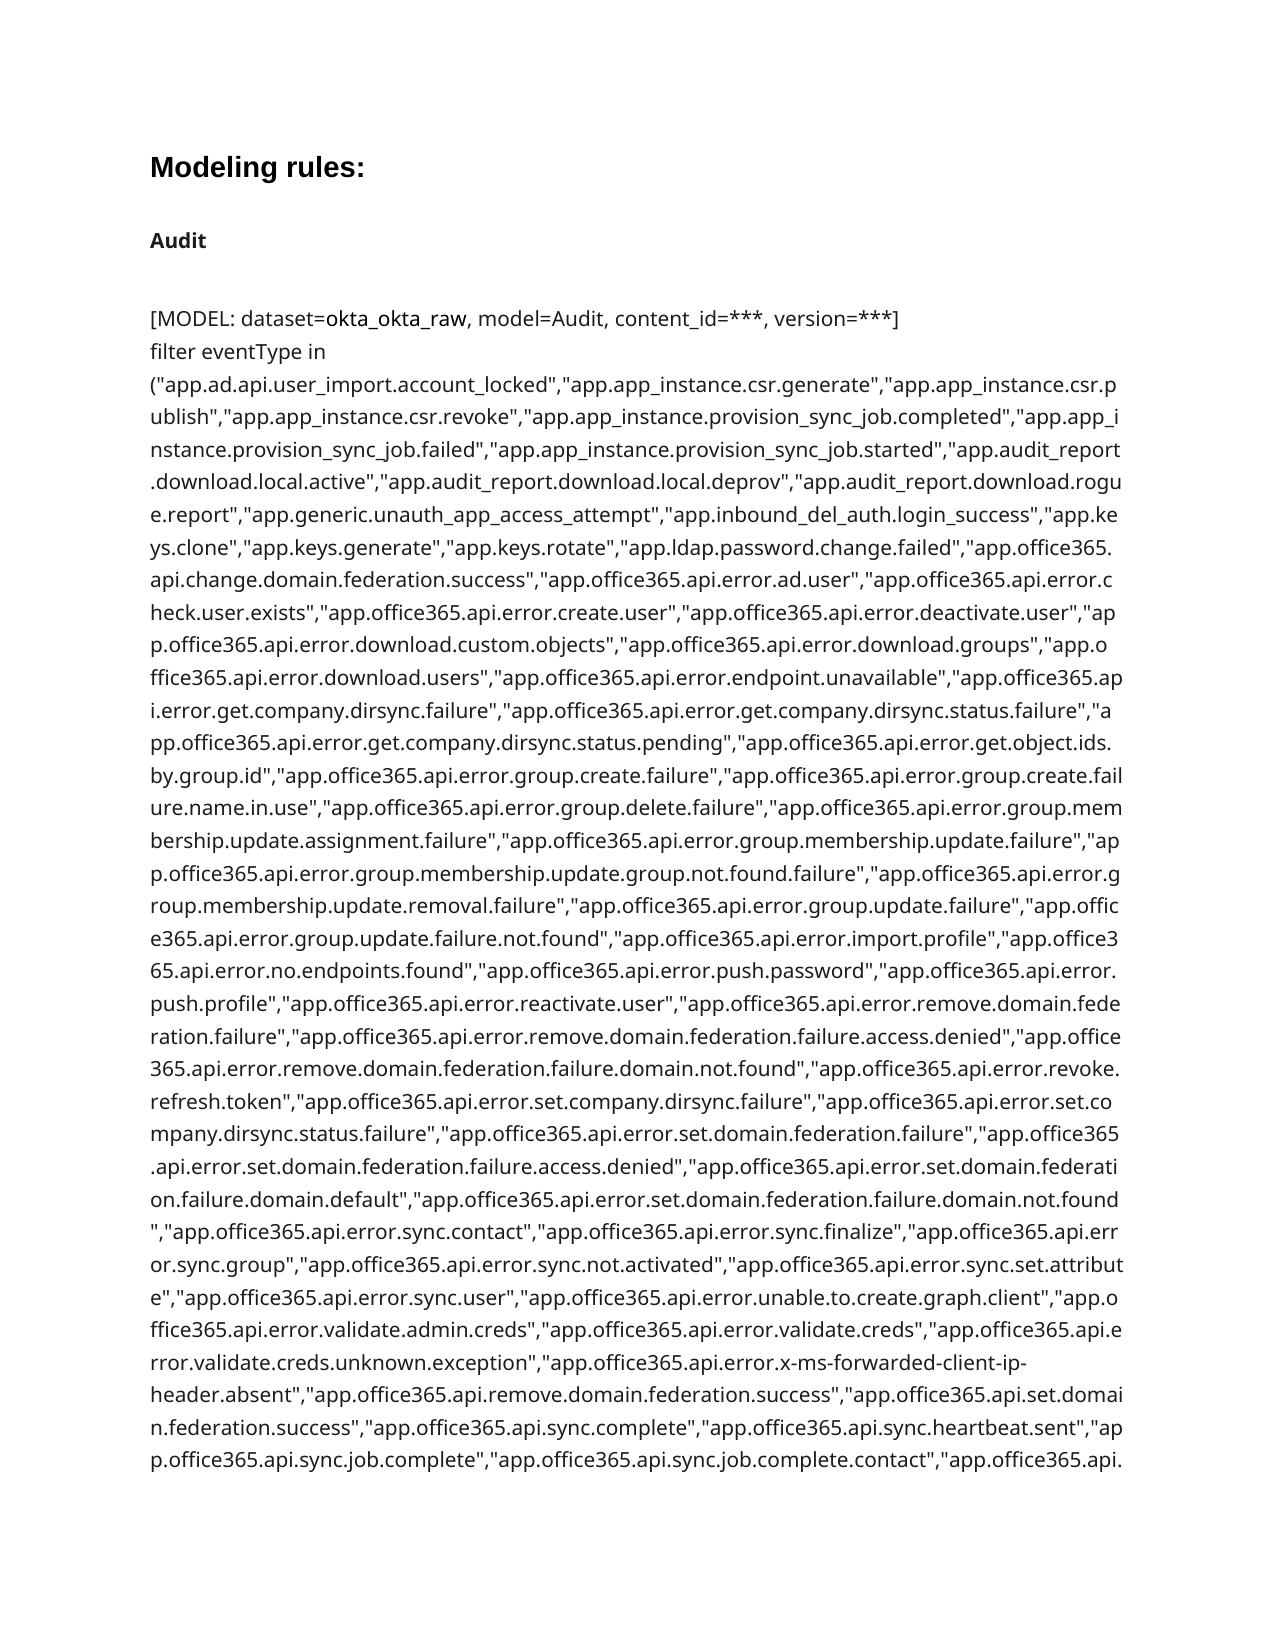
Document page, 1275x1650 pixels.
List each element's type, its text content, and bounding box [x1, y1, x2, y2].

text Modeling rules: Audit [MODEL: dataset=okta_okta_raw, model=Audit, content_id=***, version=***] filter eventType in ("app.ad.api.user_import.account_locked","app.app_instance.csr.generate","app.app_instance.csr.publish","app.app_instance.csr.revoke","app.app_instance.provision_sync_job.completed","app.app_instance.provision_sync_job.failed","app.app_instance.provision_sync_job.started","app.audit_report.download.local.active","app.audit_report.download.local.deprov","app.audit_report.download.rogue.report","app.generic.unauth_app_access_attempt","app.inbound_del_auth.login_success","app.keys.clone","app.keys.generate","app.keys.rotate","app.ldap.password.change.failed","app.office365.api.change.domain.federation.success","app.office365.api.error.ad.user","app.office365.api.error.check.user.exists","app.office365.api.error.create.user","app.office365.api.error.deactivate.user","app.office365.api.error.download.custom.objects","app.office365.api.error.download.groups","app.office365.api.error.download.users","app.office365.api.error.endpoint.unavailable","app.office365.api.error.get.company.dirsync.failure","app.office365.api.error.get.company.dirsync.status.failure","app.office365.api.error.get.company.dirsync.status.pending","app.office365.api.error.get.object.ids.by.group.id","app.office365.api.error.group.create.failure","app.office365.api.error.group.create.failure.name.in.use","app.office365.api.error.group.delete.failure","app.office365.api.error.group.membership.update.assignment.failure","app.office365.api.error.group.membership.update.failure","app.office365.api.error.group.membership.update.group.not.found.failure","app.office365.api.error.group.membership.update.removal.failure","app.office365.api.error.group.update.failure","app.office365.api.error.group.update.failure.not.found","app.office365.api.error.import.profile","app.office365.api.error.no.endpoints.found","app.office365.api.error.push.password","app.office365.api.error.push.profile","app.office365.api.error.reactivate.user","app.office365.api.error.remove.domain.federation.failure","app.office365.api.error.remove.domain.federation.failure.access.denied","app.office365.api.error.remove.domain.federation.failure.domain.not.found","app.office365.api.error.revoke.refresh.token","app.office365.api.error.set.company.dirsync.failure","app.office365.api.error.set.company.dirsync.status.failure","app.office365.api.error.set.domain.federation.failure","app.office365.api.error.set.domain.federation.failure.access.denied","app.office365.api.error.set.domain.federation.failure.domain.default","app.office365.api.error.set.domain.federation.failure.domain.not.found","app.office365.api.error.sync.contact","app.office365.api.error.sync.finalize","app.office365.api.error.sync.group","app.office365.api.error.sync.not.activated","app.office365.api.error.sync.set.attribute","app.office365.api.error.sync.user","app.office365.api.error.unable.to.create.graph.client","app.office365.api.error.validate.admin.creds","app.office365.api.error.validate.creds","app.office365.api.error.validate.creds.unknown.exception","app.office365.api.error.x-ms-forwarded-client-ip-header.absent","app.office365.api.remove.domain.federation.success","app.office365.api.set.domain.federation.success","app.office365.api.sync.complete","app.office365.api.sync.heartbeat.sent","app.office365.api.sync.job.complete","app.office365.api.sync.job.complete.contact","app.office365.api. [150, 150, 1125, 1474]
